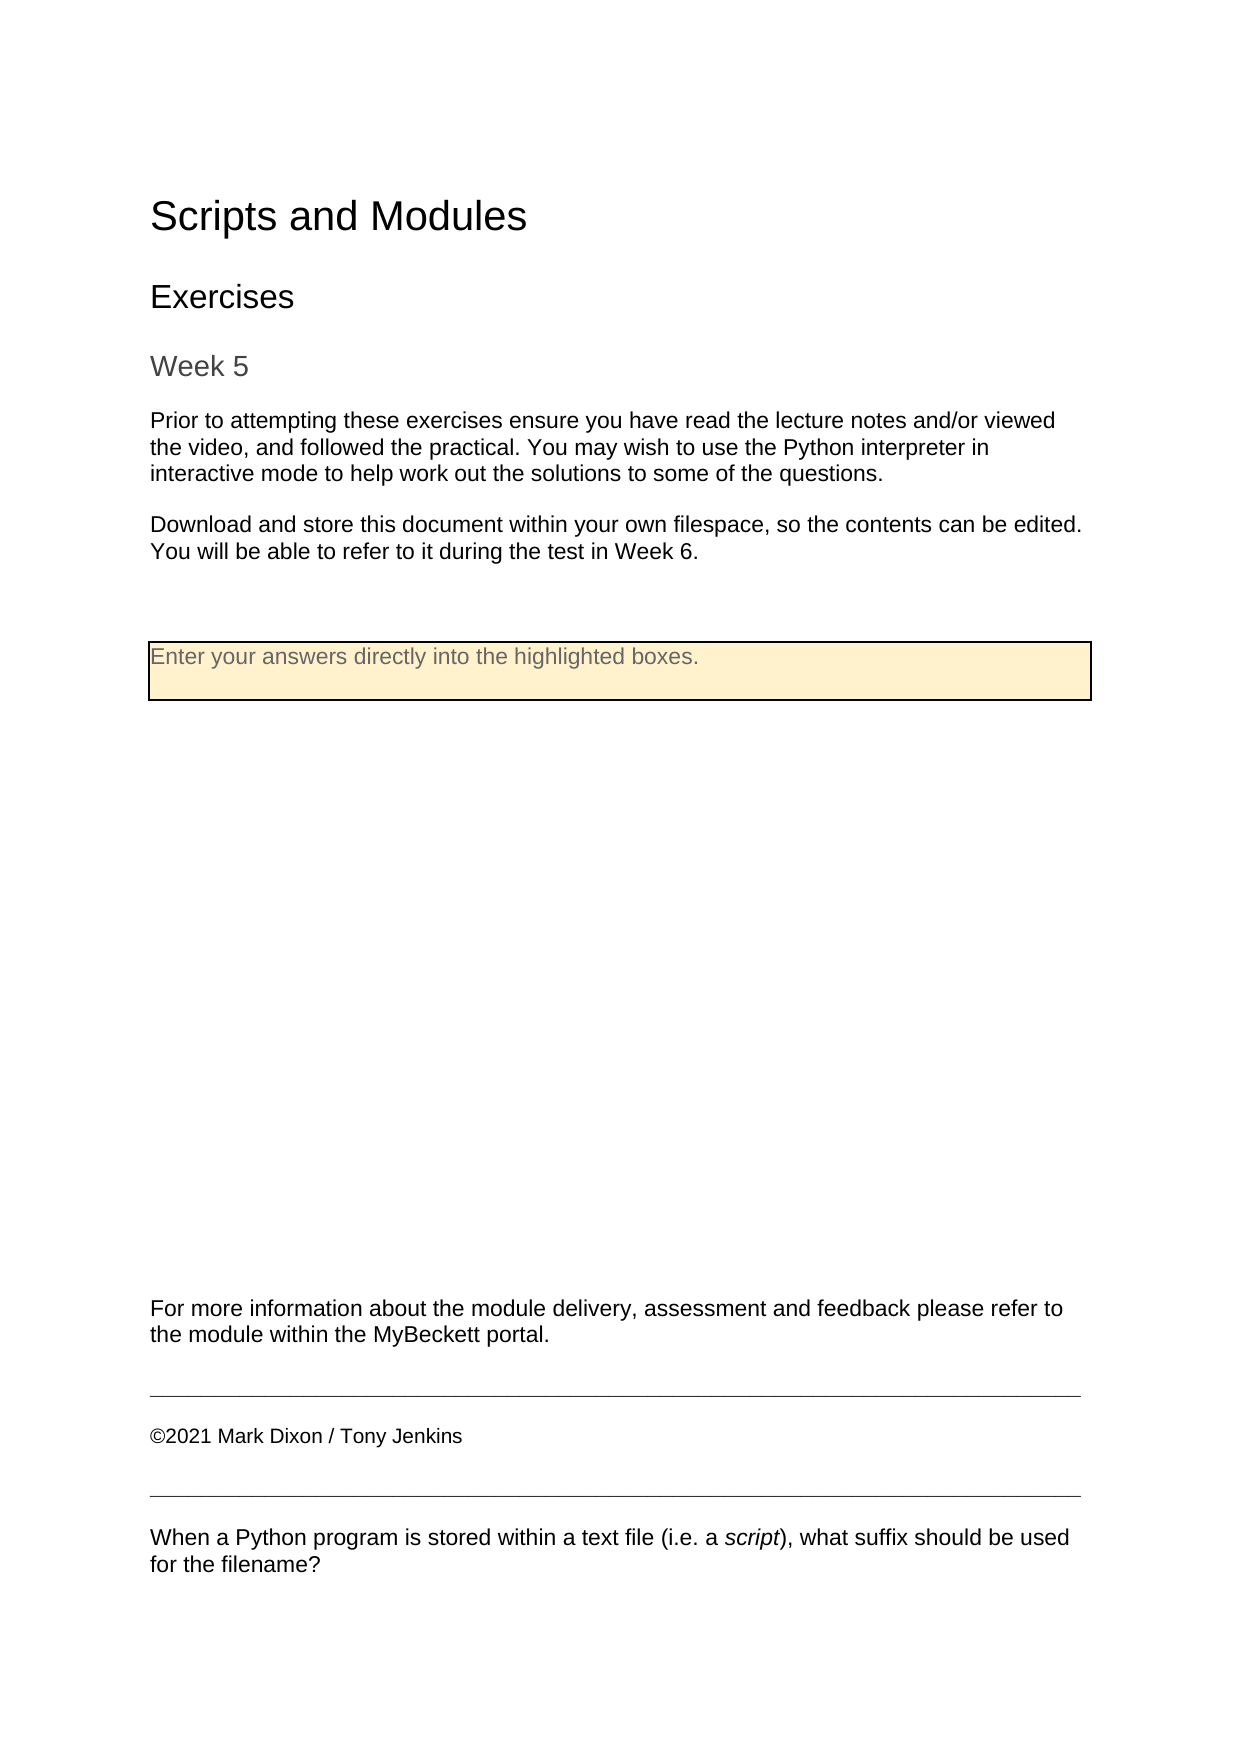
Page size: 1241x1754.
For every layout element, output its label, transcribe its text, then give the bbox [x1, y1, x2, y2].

text _________________________________________________________________________ [150, 1373, 1090, 1399]
text Download and store this document within your own filespace, so the contents can be edited. You will be able to refer to it during the test in Week 6. [150, 511, 1090, 564]
subtitle ©2021 Mark Dixon / Tony Jenkins [150, 1424, 1090, 1448]
text For more information about the module delivery, assessment and feedback please refer to the module within the MyBeckett portal. [150, 1295, 1090, 1348]
text _________________________________________________________________________ [150, 1473, 1090, 1499]
text When a Python program is stored within a text file (i.e. a script), what suffix should be used for the filename? [150, 1524, 1090, 1577]
subtitle Scripts and Modules [150, 192, 1090, 239]
subtitle Week 5 [150, 349, 1090, 382]
text Enter your answers directly into the highlighted boxes. [150, 643, 1090, 669]
text Prior to attempting these exercises ensure you have read the lecture notes and/or viewed the video, and followed the practical. You may wish to use the Python interpreter in interactive mode to help work out the solutions to some of the questions. [150, 407, 1090, 486]
subtitle Exercises [150, 277, 1090, 316]
